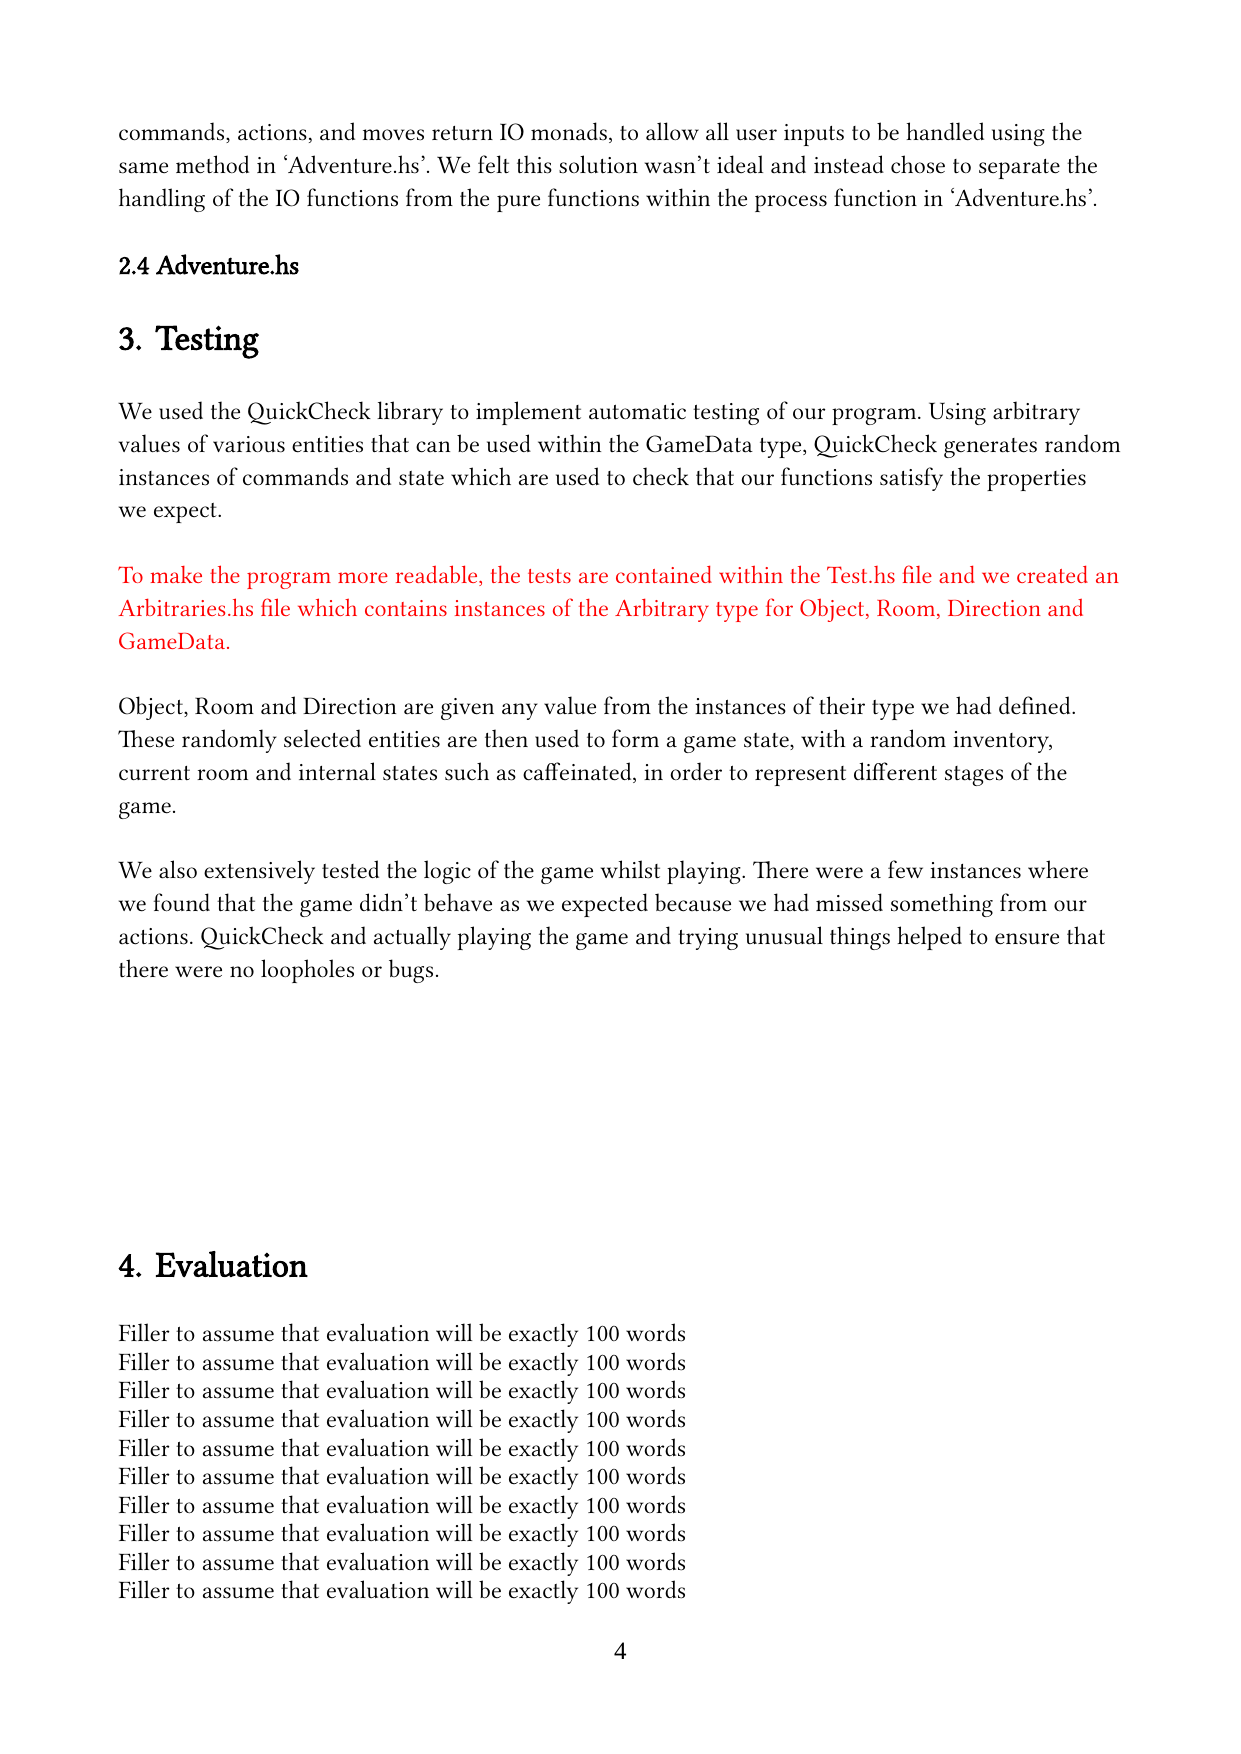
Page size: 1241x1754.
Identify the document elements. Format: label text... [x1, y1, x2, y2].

text Filler to assume that evaluation will be exactly 100 words [118, 1519, 1122, 1548]
text We also extensively tested the logic of the game whilst playing. There were a few instances where we found that the game didn’t behave as we expected because we had missed something from our actions. QuickCheck and actually playing the game and trying unusual things helped to ensure that there were no loopholes or bugs. [118, 856, 1122, 983]
text commands, actions, and moves return IO monads, to allow all user inputs to be handled using the same method in ‘Adventure.hs’. We felt this solution wasn’t ideal and instead chose to separate the handling of the IO functions from the pure functions within the process function in ‘Adventure.hs’. [118, 118, 1122, 212]
text Filler to assume that evaluation will be exactly 100 words [118, 1434, 1122, 1462]
text Filler to assume that evaluation will be exactly 100 words [118, 1405, 1122, 1434]
text Filler to assume that evaluation will be exactly 100 words [118, 1348, 1122, 1377]
text 2.4 Adventure.hs [118, 249, 1122, 280]
text Filler to assume that evaluation will be exactly 100 words [118, 1462, 1122, 1491]
text Object, Room and Direction are given any value from the instances of their type we had defined. These randomly selected entities are then used to form a game state, with a random inventory, current room and internal states such as caffeinated, in order to represent different stages of the game. [118, 692, 1122, 819]
text Filler to assume that evaluation will be exactly 100 words [118, 1377, 1122, 1405]
text Filler to assume that evaluation will be exactly 100 words [118, 1548, 1122, 1576]
list Testing [118, 318, 1122, 358]
text To make the program more readable, the tests are contained within the Test.hs file and we created an Arbitraries.hs file which contains instances of the Arbitrary type for Object, Room, Direction and GameData. [118, 561, 1122, 655]
text Filler to assume that evaluation will be exactly 100 words [118, 1319, 1122, 1348]
list Evaluation [118, 1244, 1122, 1285]
text Filler to assume that evaluation will be exactly 100 words [118, 1491, 1122, 1519]
text We used the QuickCheck library to implement automatic testing of our program. Using arbitrary values of various entities that can be used within the GameData type, QuickCheck generates random instances of commands and state which are used to check that our functions satisfy the properties we expect. [118, 397, 1122, 524]
text Filler to assume that evaluation will be exactly 100 words [118, 1576, 1122, 1605]
